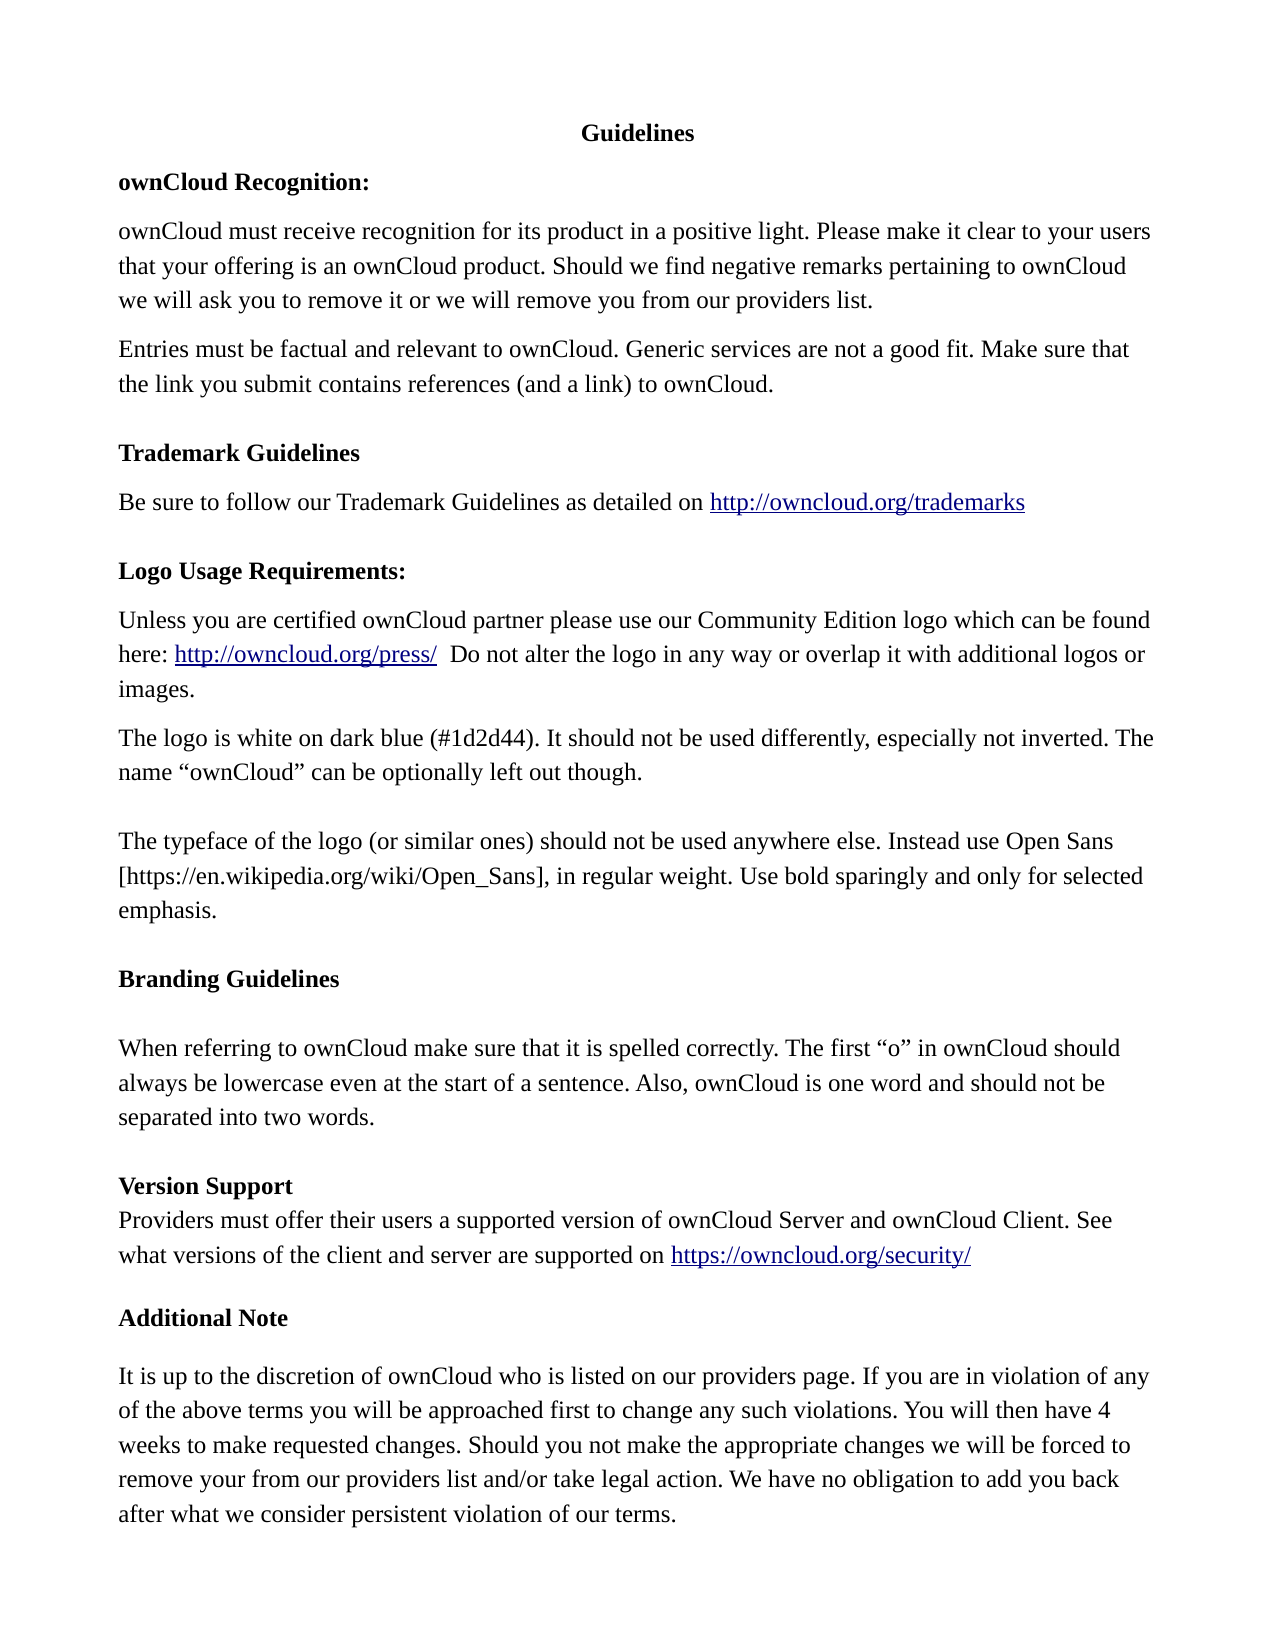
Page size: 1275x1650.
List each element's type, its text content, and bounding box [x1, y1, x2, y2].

text Unless you are certified ownCloud partner please use our Community Edition logo which can be found here: http://owncloud.org/press/ Do not alter the logo in any way or overlap it with additional logos or images. [118, 605, 1157, 702]
text Additional Note [118, 1303, 1157, 1332]
text Be sure to follow our Trademark Guidelines as detailed on http://owncloud.org/trademarks [118, 487, 1157, 516]
text Logo Usage Requirements: [118, 556, 1157, 584]
text ownCloud must receive recognition for its product in a positive light. Please make it clear to your users that your offering is an ownCloud product. Should we find negative remarks pertaining to ownCloud we will ask you to remove it or we will remove you from our providers list. [118, 216, 1157, 314]
text ownCloud Recognition: [118, 167, 1157, 196]
text Guidelines [118, 118, 1157, 147]
text It is up to the discretion of ownCloud who is listed on our providers page. If you are in violation of any of the above terms you will be approached first to change any such violations. You will then have 4 weeks to make requested changes. Should you not make the appropriate changes we will be forced to remove your from our providers list and/or take legal action. We have no obligation to add you back after what we consider persistent violation of our terms. [118, 1361, 1157, 1527]
text The typeface of the logo (or similar ones) should not be used anywhere else. Instead use Open Sans [https://en.wikipedia.org/wiki/Open_Sans], in regular weight. Use bold sparingly and only for selected emphasis. [118, 826, 1157, 924]
text Branding Guidelines [118, 964, 1157, 993]
text The logo is white on dark blue (#1d2d44). It should not be used differently, especially not inverted. The name “ownCloud” can be optionally left out though. [118, 723, 1157, 786]
text When referring to ownCloud make sure that it is spelled correctly. The first “o” in ownCloud should always be lowercase even at the start of a sentence. Also, ownCloud is one word and should not be separated into two words. [118, 1033, 1157, 1131]
text Providers must offer their users a supported version of ownCloud Server and ownCloud Client. See what versions of the client and server are supported on https://owncloud.org/security/ [118, 1206, 1157, 1269]
text Trademark Guidelines [118, 438, 1157, 466]
text Entries must be factual and relevant to ownCloud. Generic services are not a good fit. Make sure that the link you submit contains references (and a link) to ownCloud. [118, 334, 1157, 397]
text Version Support [118, 1171, 1157, 1200]
